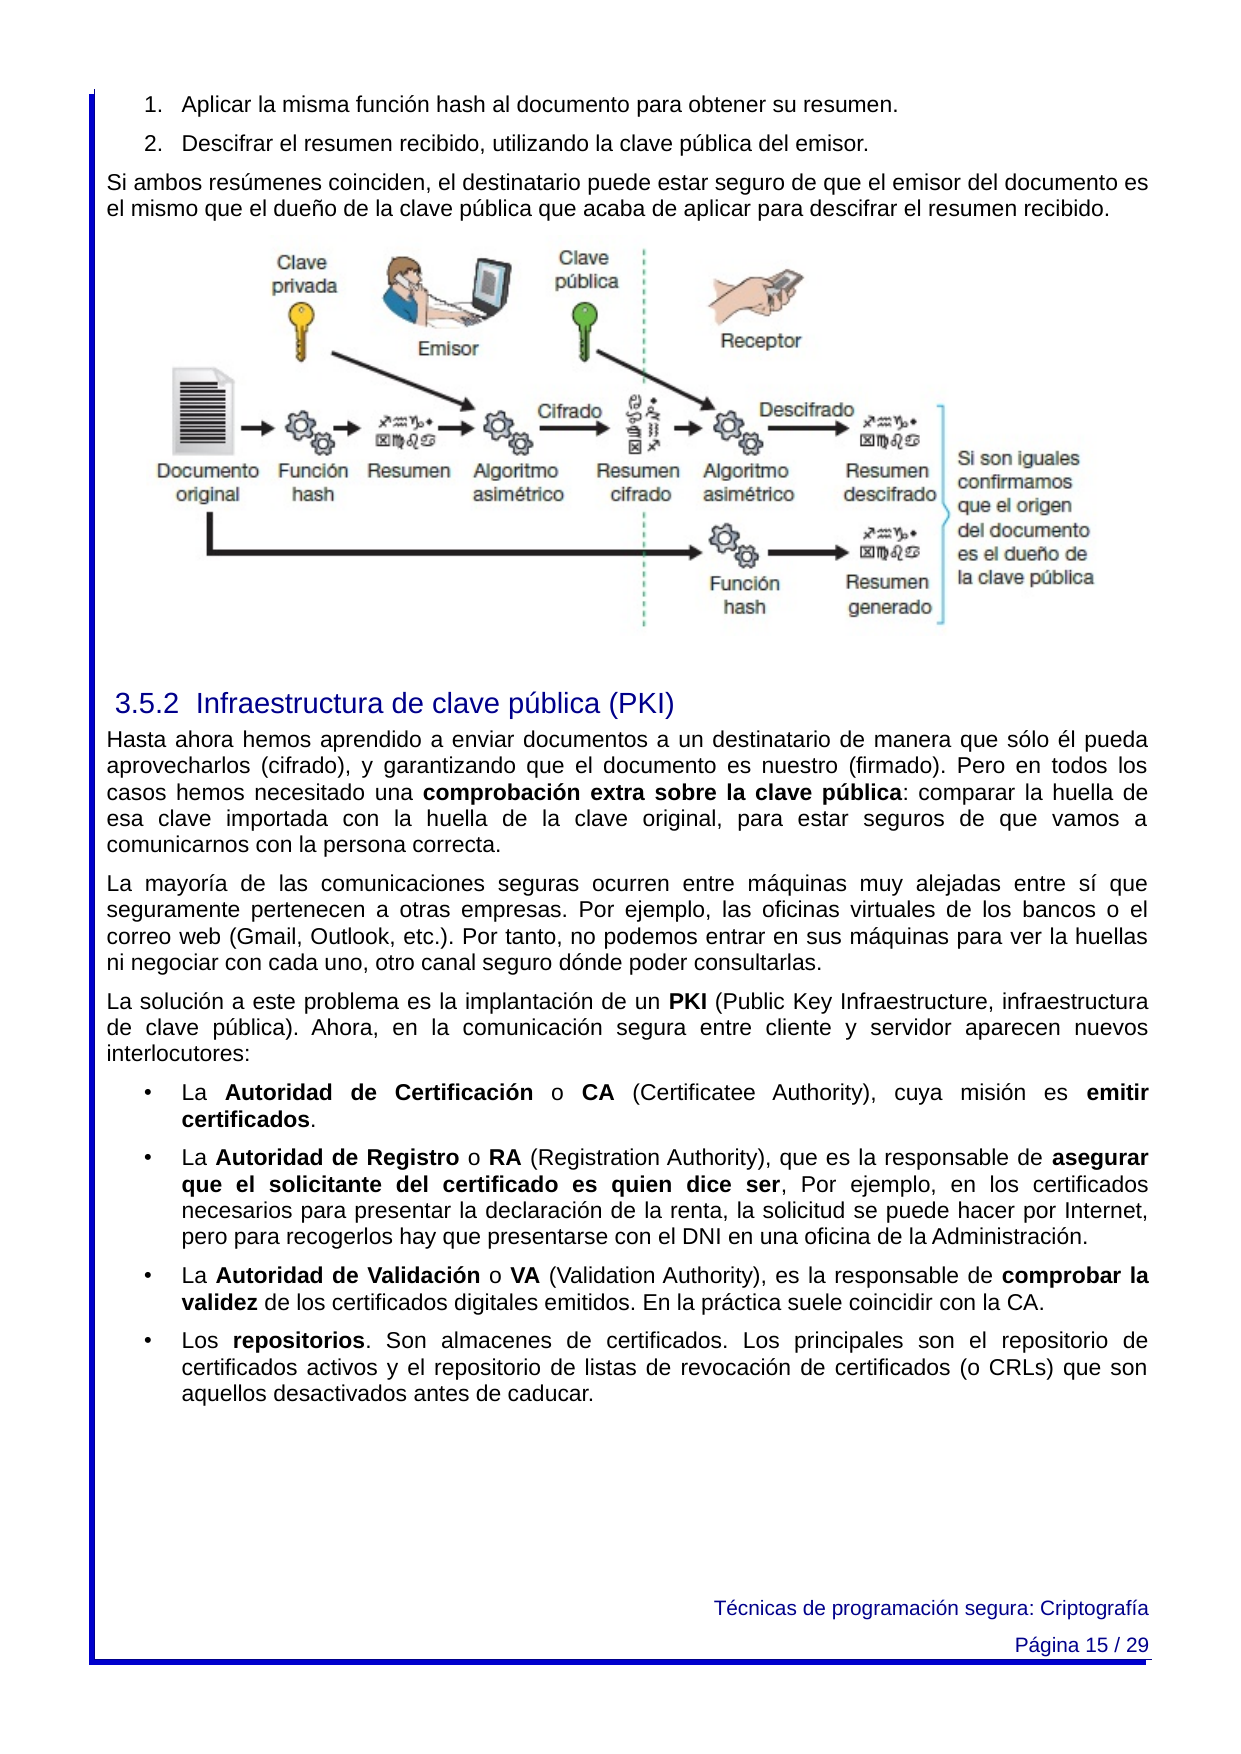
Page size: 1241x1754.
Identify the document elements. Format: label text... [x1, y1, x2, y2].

text La solución a este problema es la implantación de un PKI (Public Key Infraestructure, infraestructura de clave pública). Ahora, en la comunicación segura entre cliente y servidor aparecen nuevos interlocutores: [106, 988, 1149, 1067]
list Aplicar la misma función hash al documento para obtener su resumen. [144, 91, 1149, 118]
list Los repositorios. Son almacenes de certificados. Los principales son el repositorio de certificados activos y el repositorio de listas de revocación de certificados (o CRLs) que son aquellos desactivados antes de caducar. [144, 1327, 1149, 1406]
list Descifrar el resumen recibido, utilizando la clave pública del emisor. [144, 130, 1149, 157]
text La mayoría de las comunicaciones seguras ocurren entre máquinas muy alejadas entre sí que seguramente pertenecen a otras empresas. Por ejemplo, las oficinas virtuales de los bancos o el correo web (Gmail, Outlook, etc.). Por tanto, no podemos entrar en sus máquinas para ver la huellas ni negociar con cada uno, otro canal seguro dónde poder consultarlas. [106, 870, 1149, 975]
list La Autoridad de Certificación o CA (Certificatee Authority), cuya misión es emitir certificados. [144, 1079, 1149, 1132]
subtitle Infraestructura de clave pública (PKI) [106, 686, 1149, 720]
picture [146, 235, 1106, 636]
text Si ambos resúmenes coinciden, el destinatario puede estar seguro de que el emisor del documento es el mismo que el dueño de la clave pública que acaba de aplicar para descifrar el resumen recibido. [106, 169, 1149, 222]
text Hasta ahora hemos aprendido a enviar documentos a un destinatario de manera que sólo él pueda aprovecharlos (cifrado), y garantizando que el documento es nuestro (firmado). Pero en todos los casos hemos necesitado una comprobación extra sobre la clave pública: comparar la huella de esa clave importada con la huella de la clave original, para estar seguros de que vamos a comunicarnos con la persona correcta. [106, 726, 1149, 857]
list La Autoridad de Registro o RA (Registration Authority), que es la responsable de asegurar que el solicitante del certificado es quien dice ser, Por ejemplo, en los certificados necesarios para presentar la declaración de la renta, la solicitud se puede hacer por Internet, pero para recogerlos hay que presentarse con el DNI en una oficina de la Administración. [144, 1144, 1149, 1250]
list La Autoridad de Validación o VA (Validation Authority), es la responsable de comprobar la validez de los certificados digitales emitidos. En la práctica suele coincidir con la CA. [144, 1262, 1149, 1315]
